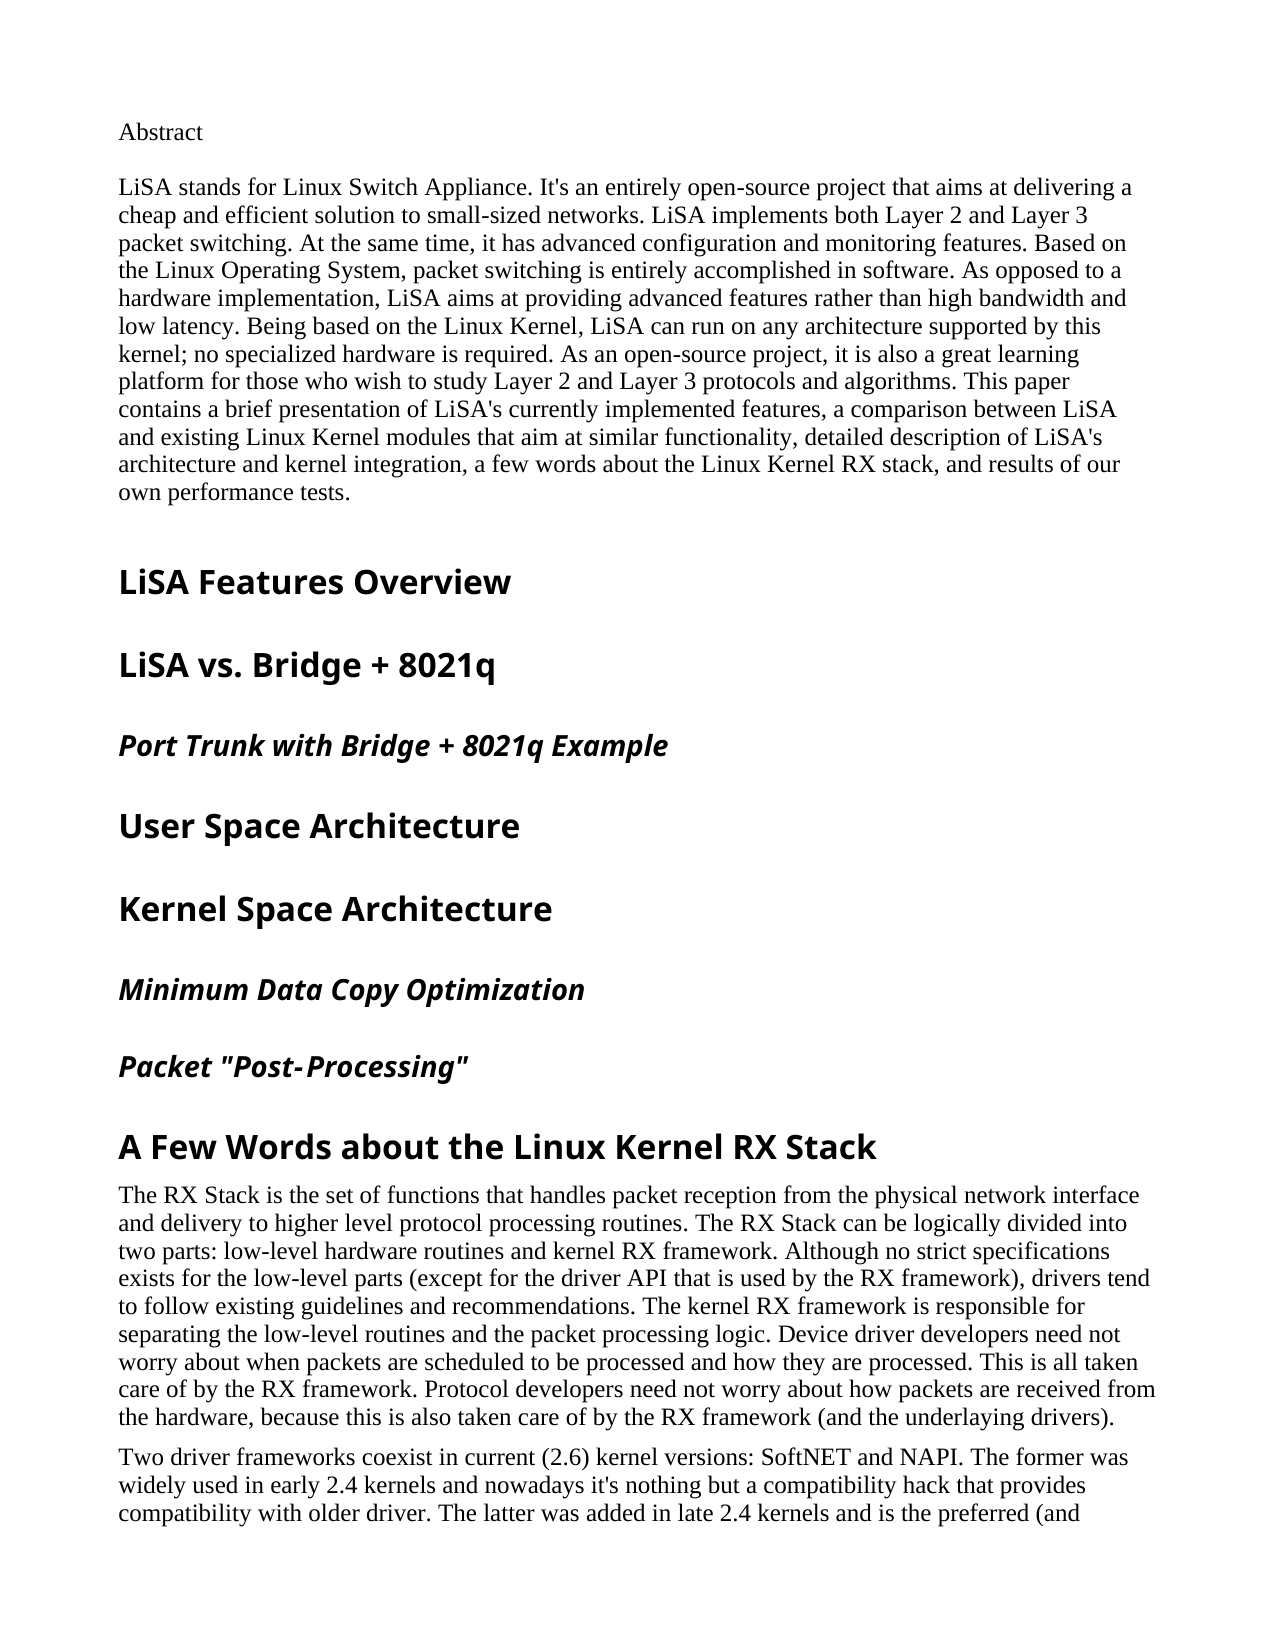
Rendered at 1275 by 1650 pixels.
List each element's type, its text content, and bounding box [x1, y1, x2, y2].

text LiSA stands for Linux Switch Appliance. It's an entirely open‑source project that aims at delivering a cheap and efficient solution to small‑sized networks. LiSA implements both Layer 2 and Layer 3 packet switching. At the same time, it has advanced configuration and monitoring features. Based on the Linux Operating System, packet switching is entirely accomplished in software. As opposed to a hardware implementation, LiSA aims at providing advanced features rather than high bandwidth and low latency. Being based on the Linux Kernel, LiSA can run on any architecture supported by this kernel; no specialized hardware is required. As an open‑source project, it is also a great learning platform for those who wish to study Layer 2 and Layer 3 protocols and algorithms. This paper contains a brief presentation of LiSA's currently implemented features, a comparison between LiSA and existing Linux Kernel modules that aim at similar functionality, detailed description of LiSA's architecture and kernel integration, a few words about the Linux Kernel RX stack, and results of our own performance tests. [118, 173, 1157, 506]
subtitle A Few Words about the Linux Kernel RX Stack [118, 1123, 1157, 1169]
subtitle Kernel Space Architecture [118, 886, 1157, 931]
subtitle User Space Architecture [118, 802, 1157, 848]
text The RX Stack is the set of functions that handles packet reception from the physical network interface and delivery to higher level protocol processing routines. The RX Stack can be logically divided into two parts: low‑level hardware routines and kernel RX framework. Although no strict specifications exists for the low‑level parts (except for the driver API that is used by the RX framework), drivers tend to follow existing guidelines and recommendations. The kernel RX framework is responsible for separating the low‑level routines and the packet processing logic. Device driver developers need not worry about when packets are scheduled to be processed and how they are processed. This is all taken care of by the RX framework. Protocol developers need not worry about how packets are received from the hardware, because this is also taken care of by the RX framework (and the underlaying drivers). [118, 1181, 1157, 1431]
text Abstract [118, 118, 1157, 146]
subtitle LiSA vs. Bridge + 8021q [118, 642, 1157, 688]
text Two driver frameworks coexist in current (2.6) kernel versions: SoftNET and NAPI. The former was widely used in early 2.4 kernels and nowadays it's nothing but a compatibility hack that provides compatibility with older driver. The latter was added in late 2.4 kernels and is the preferred (and [118, 1443, 1157, 1526]
subtitle LiSA Features Overview [118, 559, 1157, 604]
subtitle Minimum Data Copy Optimization [118, 969, 1157, 1008]
subtitle Packet "Post‑Processing" [118, 1046, 1157, 1086]
subtitle Port Trunk with Bridge + 8021q Example [118, 725, 1157, 765]
